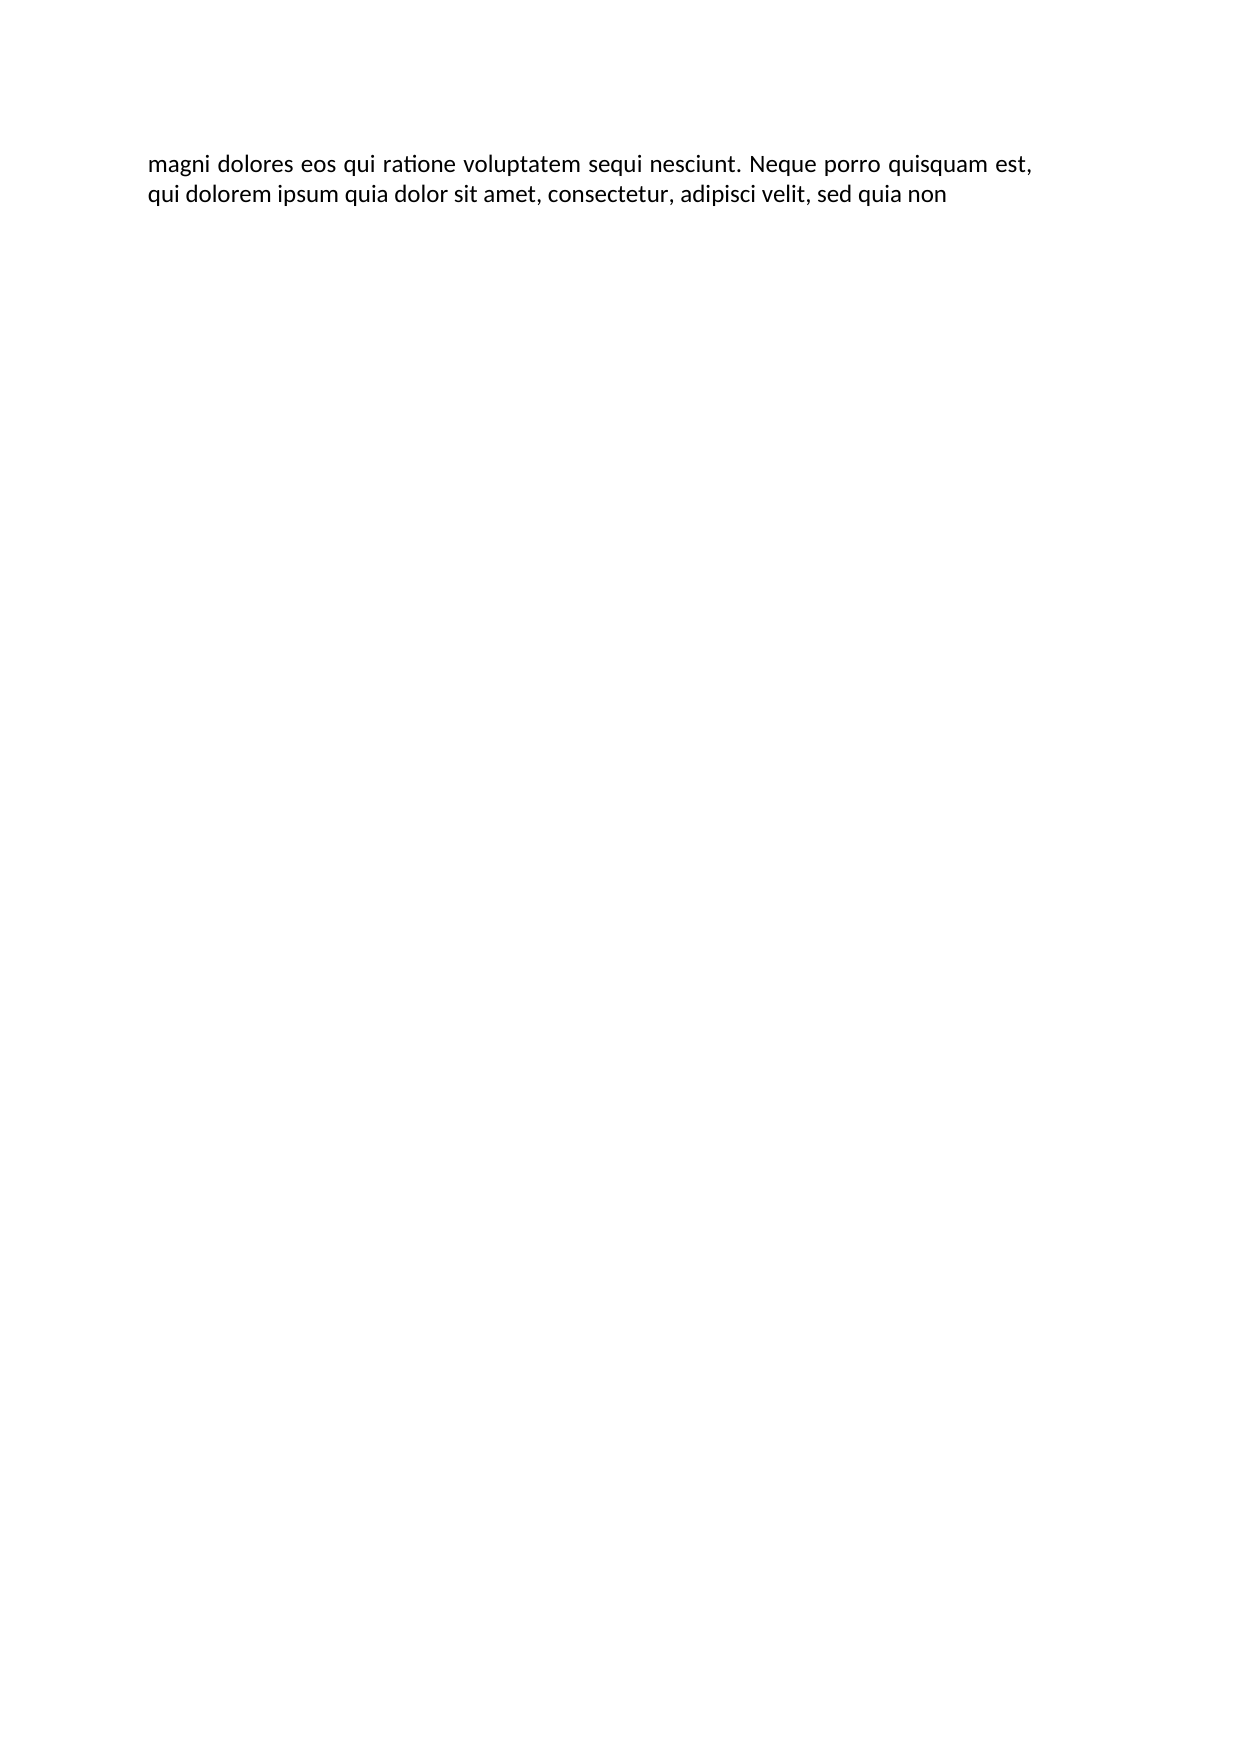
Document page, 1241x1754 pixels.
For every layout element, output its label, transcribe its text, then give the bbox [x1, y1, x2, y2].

text magni dolores eos qui ratione voluptatem sequi nesciunt. Neque porro quisquam est, qui dolorem ipsum quia dolor sit amet, consectetur, adipisci velit, sed quia non [148, 148, 1033, 209]
